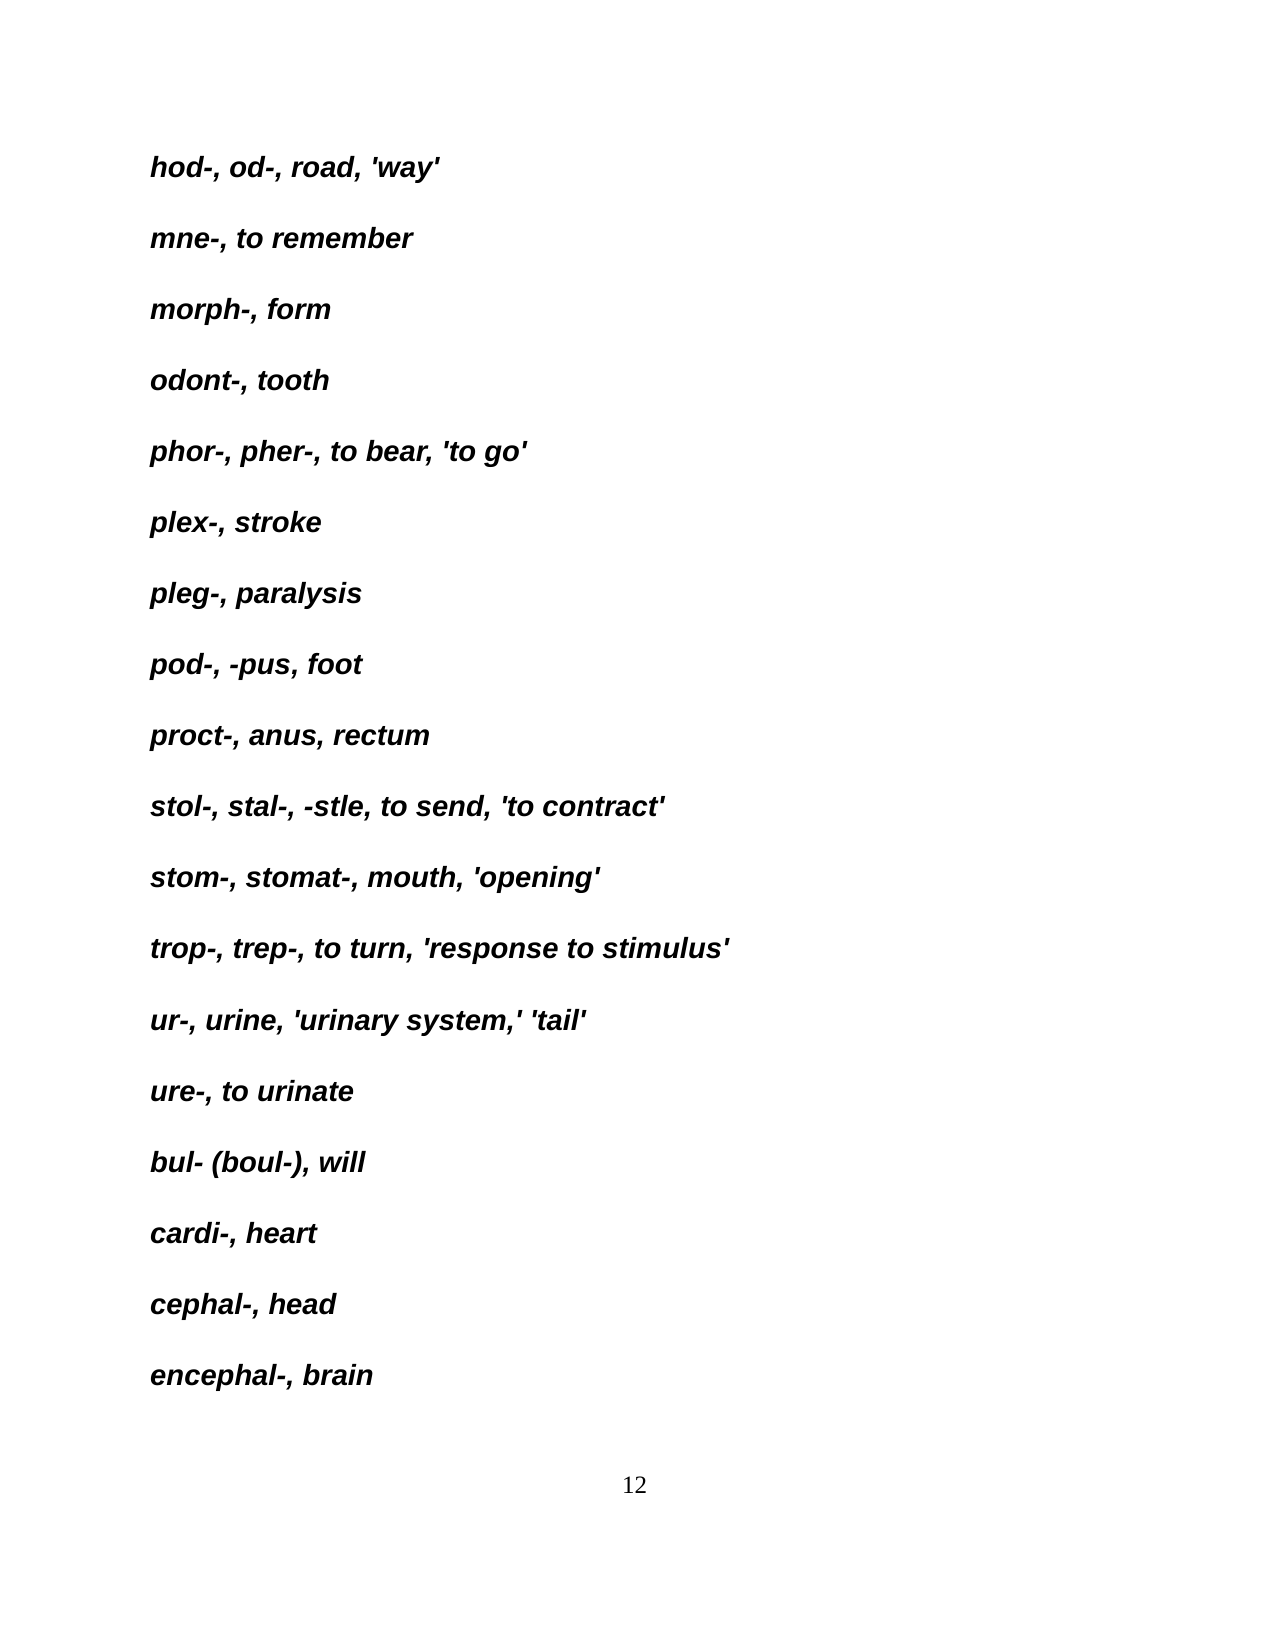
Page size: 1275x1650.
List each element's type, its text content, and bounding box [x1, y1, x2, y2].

subtitle proct-, anus, rectum [150, 718, 1125, 752]
subtitle phor-, pher-, to bear, 'to go' [150, 434, 1125, 468]
subtitle pod-, -pus, foot [150, 647, 1125, 681]
subtitle hod-, od-, road, 'way' [150, 150, 1125, 183]
subtitle pleg-, paralysis [150, 576, 1125, 610]
subtitle morph-, form [150, 292, 1125, 326]
subtitle ure-, to urinate [150, 1073, 1125, 1107]
subtitle ur-, urine, 'urinary system,' 'tail' [150, 1002, 1125, 1036]
subtitle stom-, stomat-, mouth, 'opening' [150, 860, 1125, 894]
subtitle cardi-, heart [150, 1216, 1125, 1249]
subtitle encephal-, brain [150, 1358, 1125, 1391]
subtitle odont-, tooth [150, 363, 1125, 397]
subtitle stol-, stal-, -stle, to send, 'to contract' [150, 789, 1125, 823]
subtitle cephal-, head [150, 1287, 1125, 1320]
subtitle bul- (boul-), will [150, 1144, 1125, 1178]
subtitle plex-, stroke [150, 505, 1125, 539]
subtitle mne-, to remember [150, 221, 1125, 254]
subtitle trop-, trep-, to turn, 'response to stimulus' [150, 931, 1125, 965]
